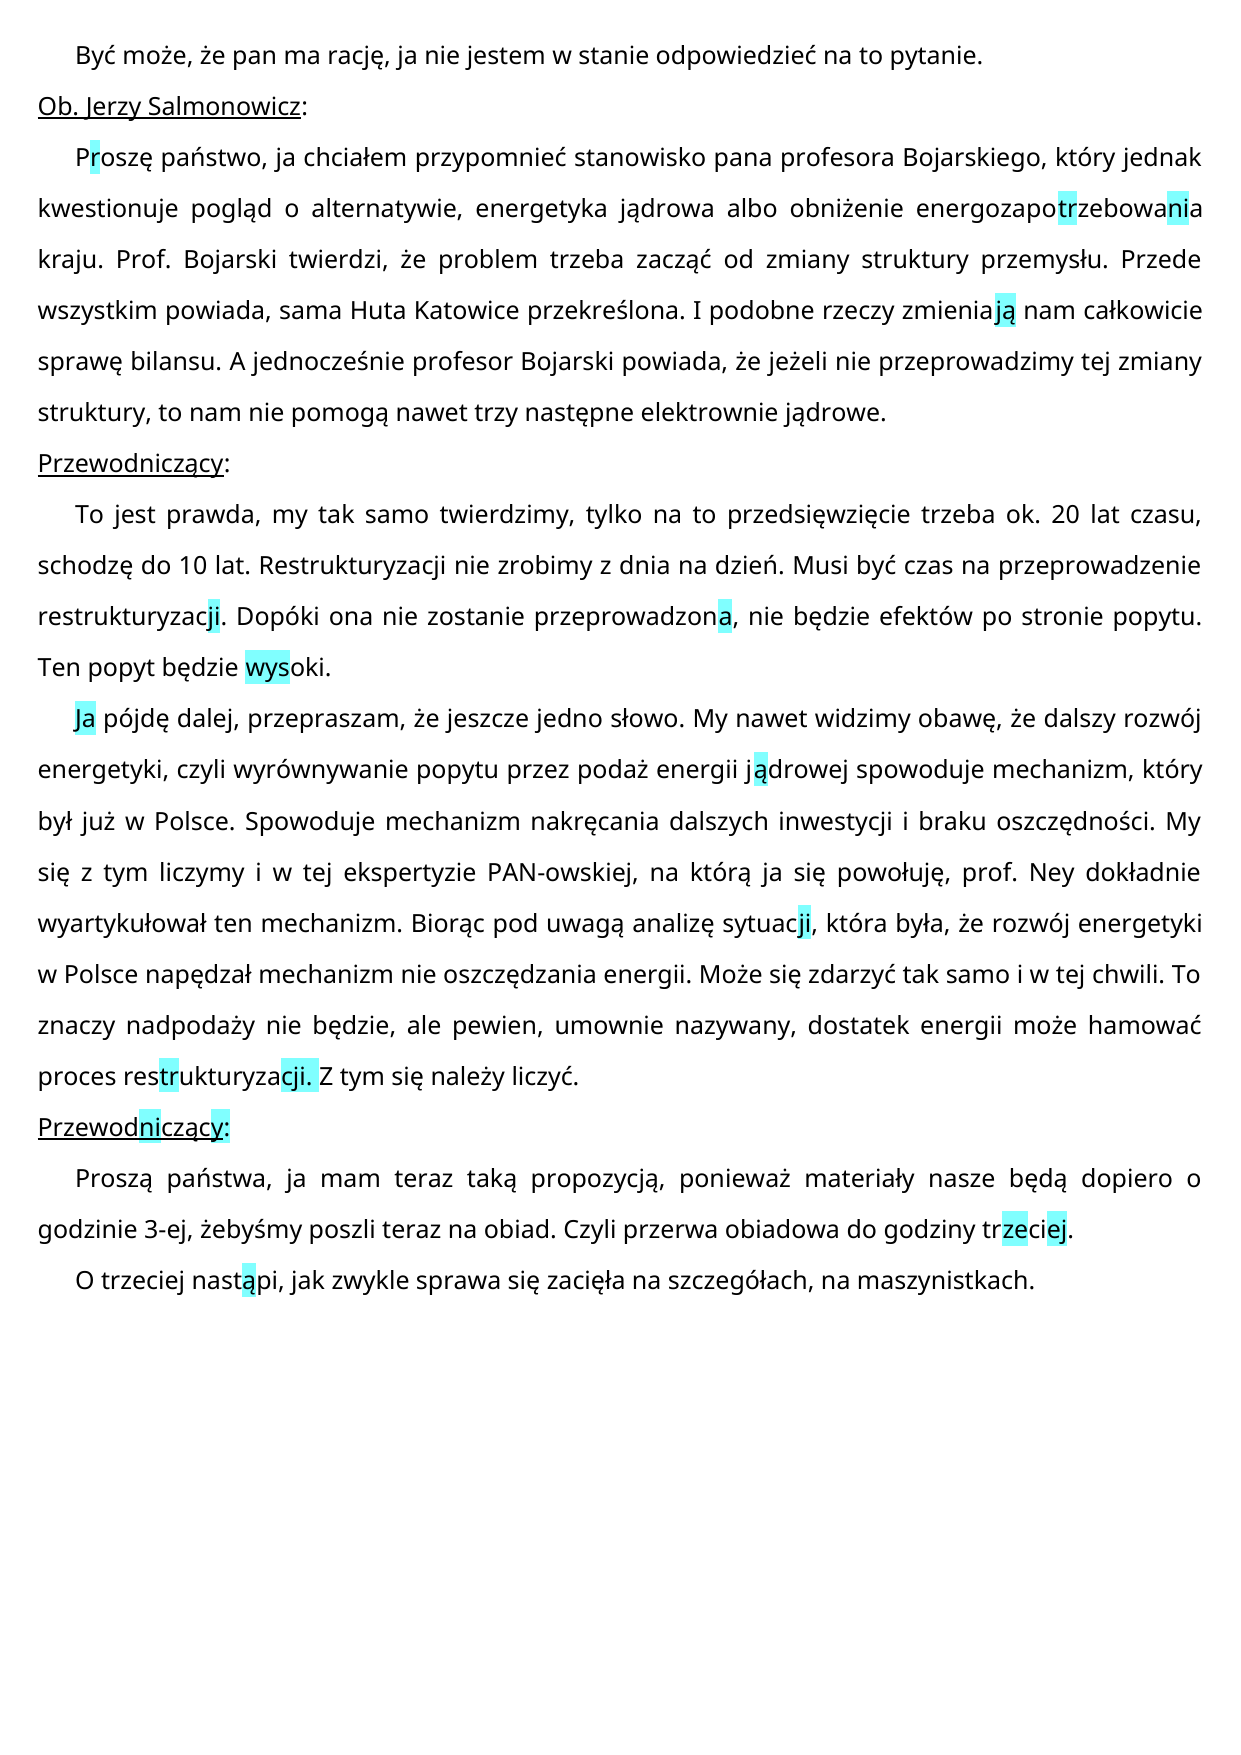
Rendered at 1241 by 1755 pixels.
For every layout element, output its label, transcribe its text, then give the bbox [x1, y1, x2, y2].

text Przewodniczący: [37, 446, 1203, 480]
text Ja pójdę dalej, przepraszam, że jeszcze jedno słowo. My nawet widzimy obawę, że dalszy rozwój energetyki, czyli wyrównywanie popytu przez podaż energii jądrowej spowoduje mechanizm, który był już w Polsce. Spowoduje mechanizm nakręcania dalszych inwestycji i braku oszczędności. My się z tym liczymy i w tej ekspertyzie PAN-owskiej, na którą ja się powołuję, prof. Ney dokładnie wyartykułował ten mechanizm. Biorąc pod uwagą analizę sytuacji, która była, że rozwój energetyki w Polsce napędzał mechanizm nie oszczędzania energii. Może się zdarzyć tak samo i w tej chwili. To znaczy nadpodaży nie będzie, ale pewien, umownie nazywany, dostatek energii może hamować proces restrukturyzacji. Z tym się należy liczyć. [37, 701, 1203, 1092]
text Proszę państwo, ja chciałem przypomnieć stanowisko pana profesora Bojarskiego, który jednak kwestionuje pogląd o alternatywie, energetyka jądrowa albo obniżenie energozapotrzebowania kraju. Prof. Bojarski twierdzi, że problem trzeba zacząć od zmiany struktury przemysłu. Przede wszystkim powiada, sama Huta Katowice przekreślona. I podobne rzeczy zmieniają nam całkowicie sprawę bilansu. A jednocześnie profesor Bojarski powiada, że jeżeli nie przeprowadzimy tej zmiany struktury, to nam nie pomogą nawet trzy następne elektrownie jądrowe. [37, 139, 1203, 429]
text Przewodniczący: [37, 1109, 1203, 1143]
text Ob. Jerzy Salmonowicz: [37, 88, 1203, 123]
text O trzeciej nastąpi, jak zwykle sprawa się zacięła na szczegółach, na maszynistkach. [37, 1262, 1203, 1297]
text Być może, że pan ma rację, ja nie jestem w stanie odpowiedzieć na to pytanie. [37, 37, 1203, 72]
text To jest prawda, my tak samo twierdzimy, tylko na to przedsięwzięcie trzeba ok. 20 lat czasu, schodzę do 10 lat. Restrukturyzacji nie zrobimy z dnia na dzień. Musi być czas na przeprowadzenie restrukturyzacji. Dopóki ona nie zostanie przeprowadzona, nie będzie efektów po stronie popytu. Ten popyt będzie wysoki. [37, 497, 1203, 684]
text Proszą państwa, ja mam teraz taką propozycją, ponieważ materiały nasze będą dopiero o godzinie 3-ej, żebyśmy poszli teraz na obiad. Czyli przerwa obiadowa do godziny trzeciej. [37, 1160, 1203, 1246]
